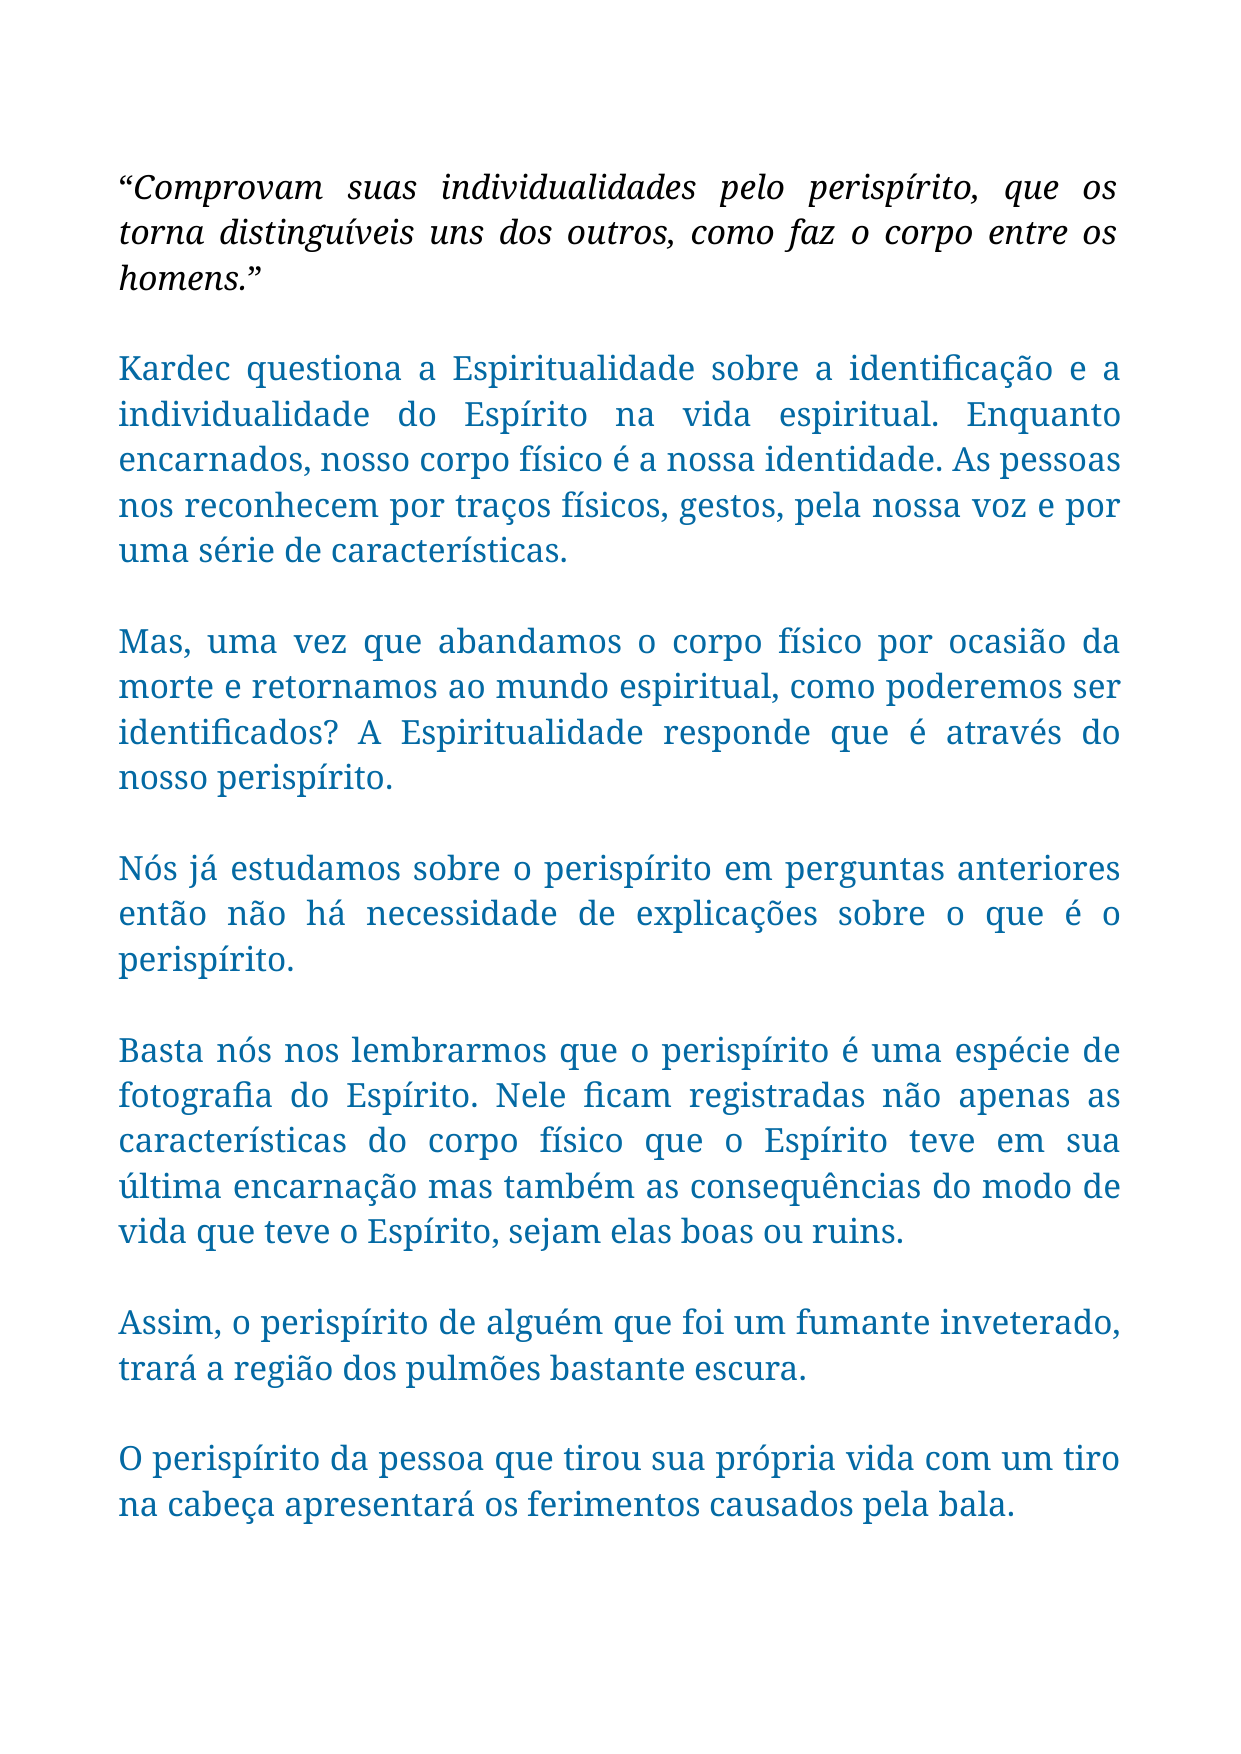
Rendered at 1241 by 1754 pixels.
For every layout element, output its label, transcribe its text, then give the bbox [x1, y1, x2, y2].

text Basta nós nos lembrarmos que o perispírito é uma espécie de fotografia do Espírito. Nele ficam registradas não apenas as características do corpo físico que o Espírito teve em sua última encarnação mas também as consequências do modo de vida que teve o Espírito, sejam elas boas ou ruins. [118, 1026, 1122, 1253]
text Mas, uma vez que abandamos o corpo físico por ocasião da morte e retornamos ao mundo espiritual, como poderemos ser identificados? A Espiritualidade responde que é através do nosso perispírito. [118, 618, 1122, 799]
text O perispírito da pessoa que tirou sua própria vida com um tiro na cabeça apresentará os ferimentos causados pela bala. [118, 1435, 1122, 1526]
text “Comprovam suas individualidades pelo perispírito, que os torna distinguíveis uns dos outros, como faz o corpo entre os homens.” [118, 163, 1122, 300]
text Nós já estudamos sobre o perispírito em perguntas anteriores então não há necessidade de explicações sobre o que é o perispírito. [118, 845, 1122, 981]
text Assim, o perispírito de alguém que foi um fumante inveterado, trará a região dos pulmões bastante escura. [118, 1299, 1122, 1390]
text Kardec questiona a Espiritualidade sobre a identificação e a individualidade do Espírito na vida espiritual. Enquanto encarnados, nosso corpo físico é a nossa identidade. As pessoas nos reconhecem por traços físicos, gestos, pela nossa voz e por uma série de características. [118, 345, 1122, 572]
